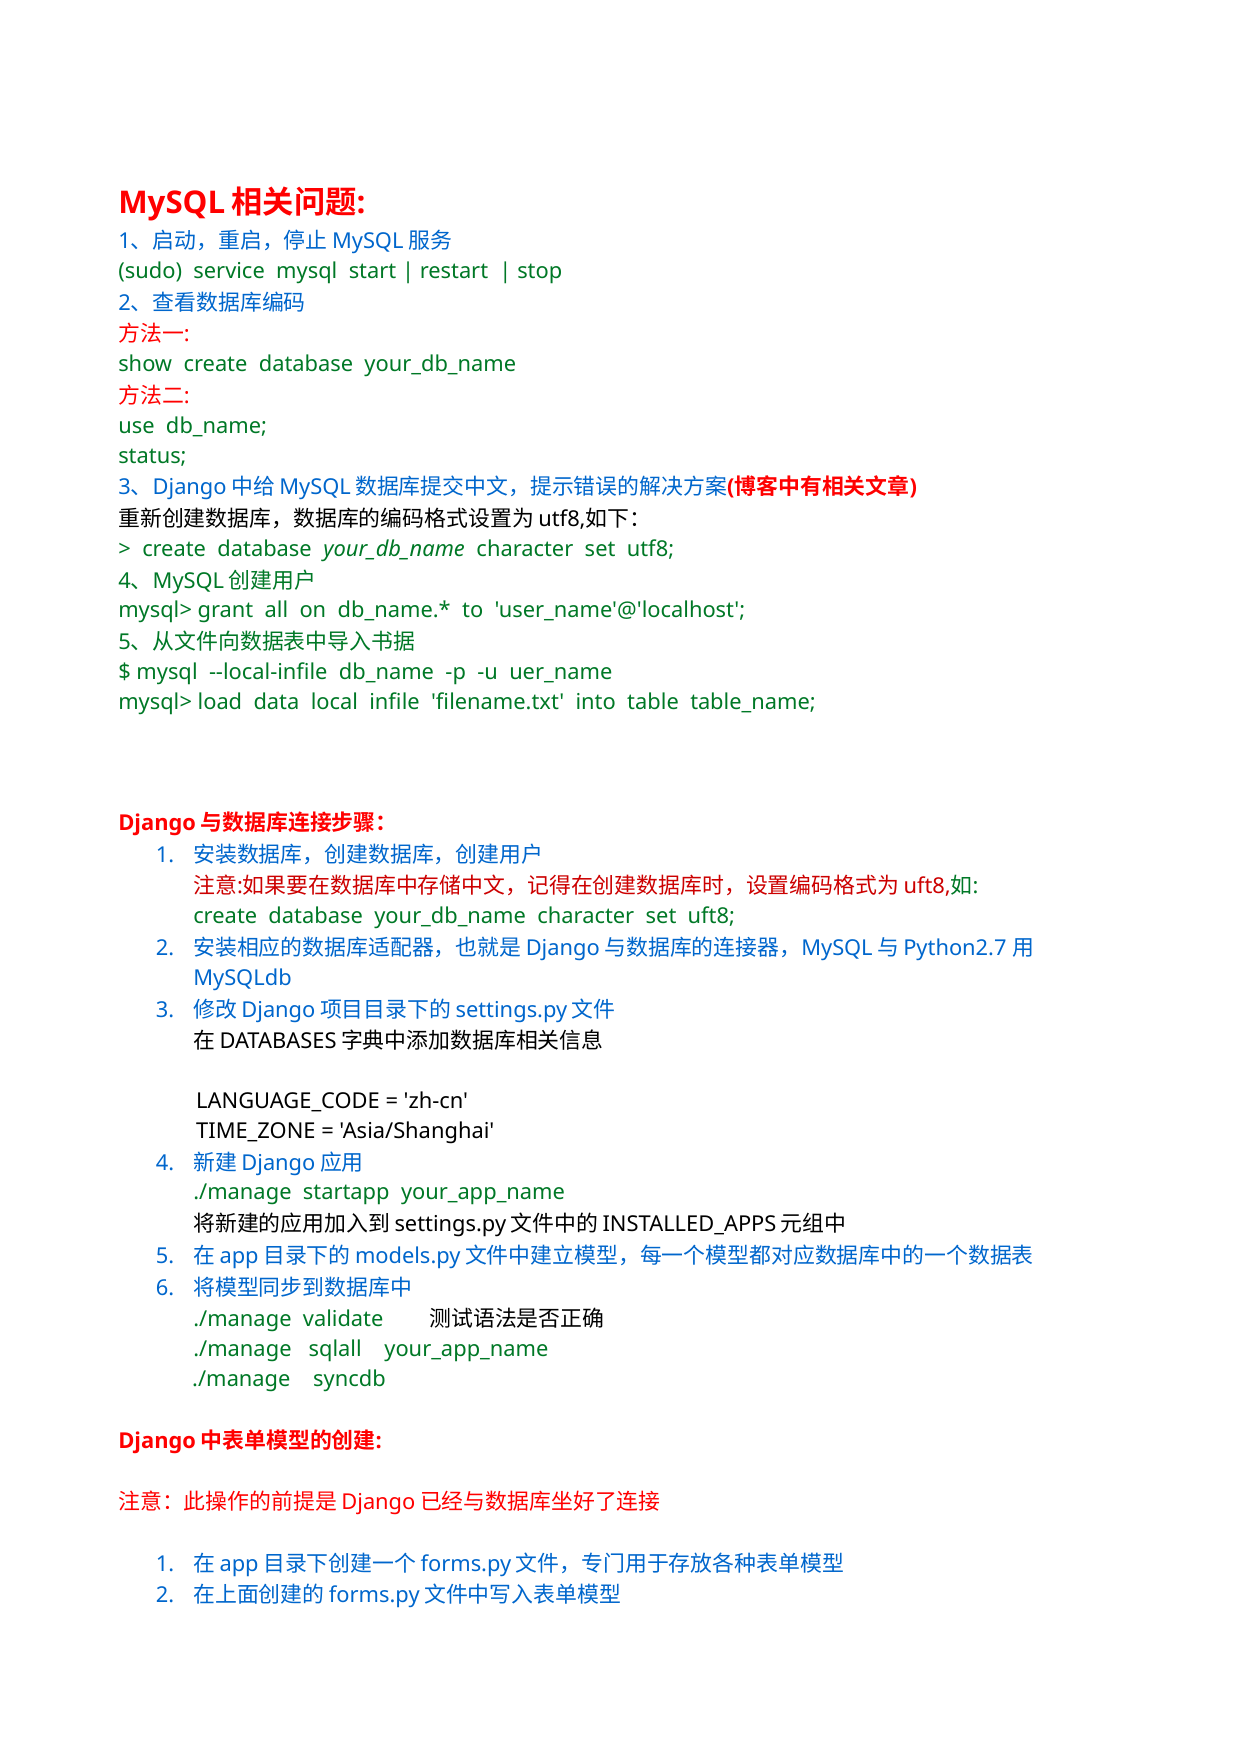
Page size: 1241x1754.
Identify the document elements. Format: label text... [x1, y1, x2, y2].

text 1、启动，重启，停止MySQL服务 [118, 223, 1122, 255]
text MySQL相关问题: [118, 178, 1122, 223]
text ./manage syncdb [118, 1363, 1122, 1393]
text LANGUAGE_CODE = 'zh-cn' [118, 1085, 1122, 1115]
list create database your_db_name character set uft8; [156, 900, 1122, 930]
list 在app目录下创建一个forms.py文件，专门用于存放各种表单模型 [156, 1546, 1122, 1577]
text 4、MySQL创建用户 [118, 563, 1122, 594]
text 3、Django中给MySQL数据库提交中文，提示错误的解决方案(博客中有相关文章) [118, 469, 1122, 501]
text 5、从文件向数据表中导入书据 [118, 624, 1122, 656]
list 注意:如果要在数据库中存储中文，记得在创建数据库时，设置编码格式为uft8,如: [156, 868, 1122, 900]
text 2、查看数据库编码 [118, 285, 1122, 316]
list 在app目录下的models.py文件中建立模型，每一个模型都对应数据库中的一个数据表 [156, 1238, 1122, 1270]
text mysql> grant all on db_name.* to 'user_name'@'localhost'; [118, 594, 1122, 624]
text > create database your_db_name character set utf8; [118, 533, 1122, 563]
text use db_name; [118, 410, 1122, 439]
text $ mysql --local-infile db_name -p -u uer_name [118, 656, 1122, 686]
text (sudo) service mysql start | restart | stop [118, 255, 1122, 285]
text Django中表单模型的创建: [118, 1423, 1122, 1454]
text 重新创建数据库，数据库的编码格式设置为utf8,如下： [118, 501, 1122, 533]
list 在上面创建的forms.py文件中写入表单模型 [156, 1577, 1122, 1609]
list ./manage startapp your_app_name [156, 1176, 1122, 1206]
list 修改Django项目目录下的settings.py文件 [156, 992, 1122, 1023]
text show create database your_db_name [118, 348, 1122, 378]
list 安装数据库，创建数据库，创建用户 [156, 837, 1122, 868]
text 方法二: [118, 378, 1122, 410]
text status; [118, 439, 1122, 469]
list 将新建的应用加入到settings.py文件中的INSTALLED_APPS元组中 [156, 1206, 1122, 1238]
list 将模型同步到数据库中 [156, 1270, 1122, 1301]
list 在DATABASES字典中添加数据库相关信息 [156, 1023, 1122, 1055]
text mysql> load data local infile 'filename.txt' into table table_name; [118, 686, 1122, 716]
list ./manage sqlall your_app_name [156, 1333, 1122, 1363]
list ./manage validate 测试语法是否正确 [156, 1301, 1122, 1333]
list 安装相应的数据库适配器，也就是Django与数据库的连接器，MySQL与Python2.7 用MySQLdb [156, 930, 1122, 992]
text Django与数据库连接步骤： [118, 805, 1122, 837]
text 注意：此操作的前提是Django已经与数据库坐好了连接 [118, 1484, 1122, 1516]
text 方法一: [118, 316, 1122, 348]
text TIME_ZONE = 'Asia/Shanghai' [118, 1115, 1122, 1144]
list 新建Django应用 [156, 1144, 1122, 1176]
